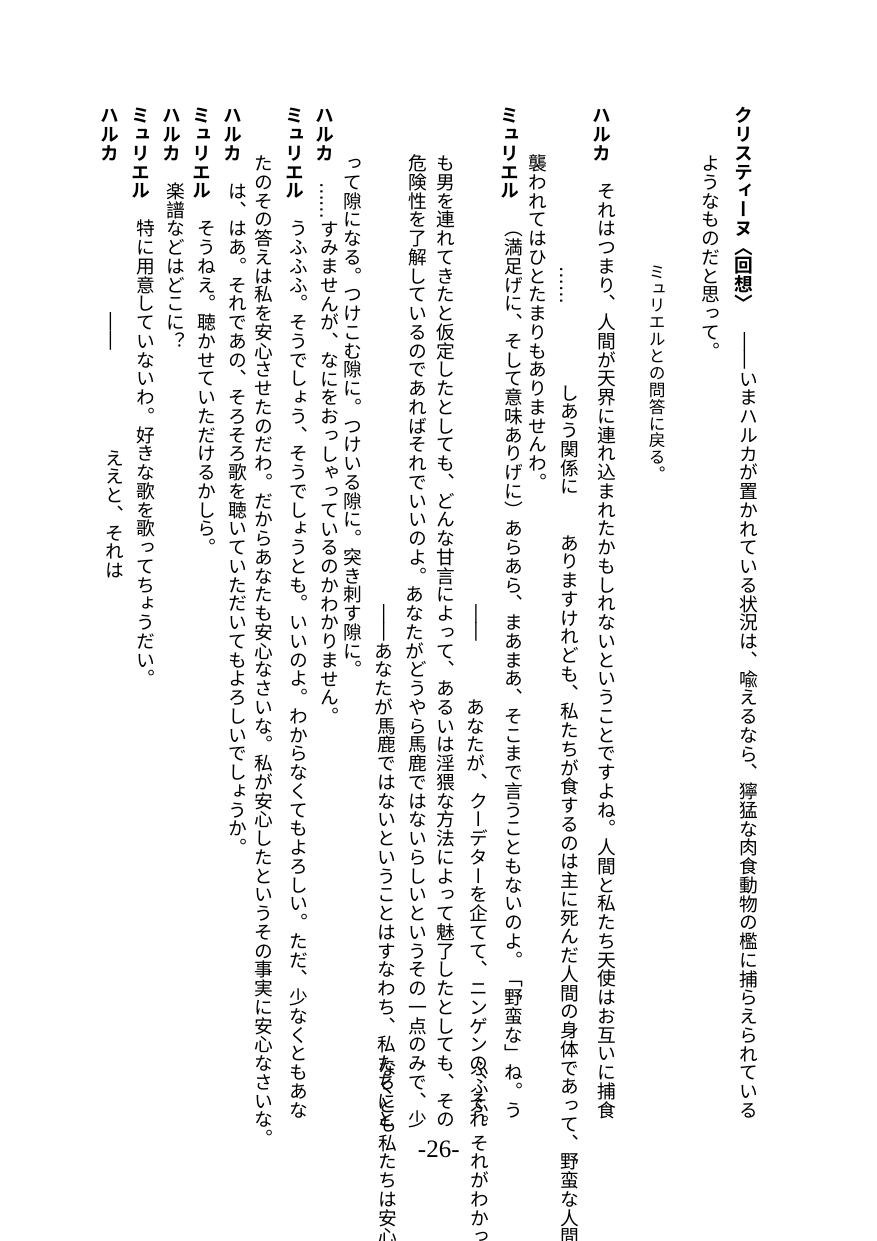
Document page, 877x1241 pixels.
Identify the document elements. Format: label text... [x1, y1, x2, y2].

text ミュリエルとの問答に戻る。 [646, 239, 666, 1134]
text ハルカ は、はあ。それであの、そろそろ歌を聴いていただいてもよろしいでしょうか。 [216, 106, 247, 1134]
text ハルカ それはつまり、人間が天界に連れ込まれたかもしれないということですよね。人間と私たち天使はお互いに捕食しあう関係に……ありますけれども、私たちが食するのは主に死んだ人間の身体であって、野蛮な人間に出し抜けに襲われてはひとたまりもありませんわ。 [523, 106, 615, 1134]
text ミュリエル （満足げに、そして意味ありげに）あらあら、まあまあ、そこまで言うこともないのよ。「野蛮な」ね。うふふふ。それがわかっているならいいのよ。あなたが――そう、あなたが、クーデターを企てて、ニンゲンの、それも男を連れてきたと仮定したとしても、どんな甘言によって、あるいは淫猥な方法によって魅了したとしても、その危険性を了解しているのであればそれでいいのよ。あなたがどうやら馬鹿ではないらしいというその一点のみで、少なくとも私たちは安心してよいことになる。あなたが――あなたが馬鹿ではないということはすなわち、私たちにとって隙になる。つけこむ隙に。つけいる隙に。突き刺す隙に。 [339, 106, 523, 1134]
text ハルカ ええと、それは―― [93, 106, 124, 1134]
text ハルカ ……すみませんが、なにをおっしゃっているのかわかりません。 [308, 106, 339, 1134]
text ハルカ 楽譜などはどこに？ [154, 106, 185, 1134]
text ミュリエル うふふふ。そうでしょう、そうでしょうとも。いいのよ。わからなくてもよろしい。ただ、少なくともあなたのその答えは私を安心させたのだわ。だからあなたも安心なさいな。私が安心したというその事実に安心なさいな。 [247, 106, 308, 1134]
text クリスティーヌ〈回想〉 ――いまハルカが置かれている状況は、喩えるなら、獰猛な肉食動物の檻に捕らえられているようなものだと思って。 [696, 106, 758, 1134]
text ミュリエル 特に用意していないわ。好きな歌を歌ってちょうだい。 [124, 106, 154, 1134]
text ミュリエル そうねえ。聴かせていただけるかしら。 [185, 106, 216, 1134]
